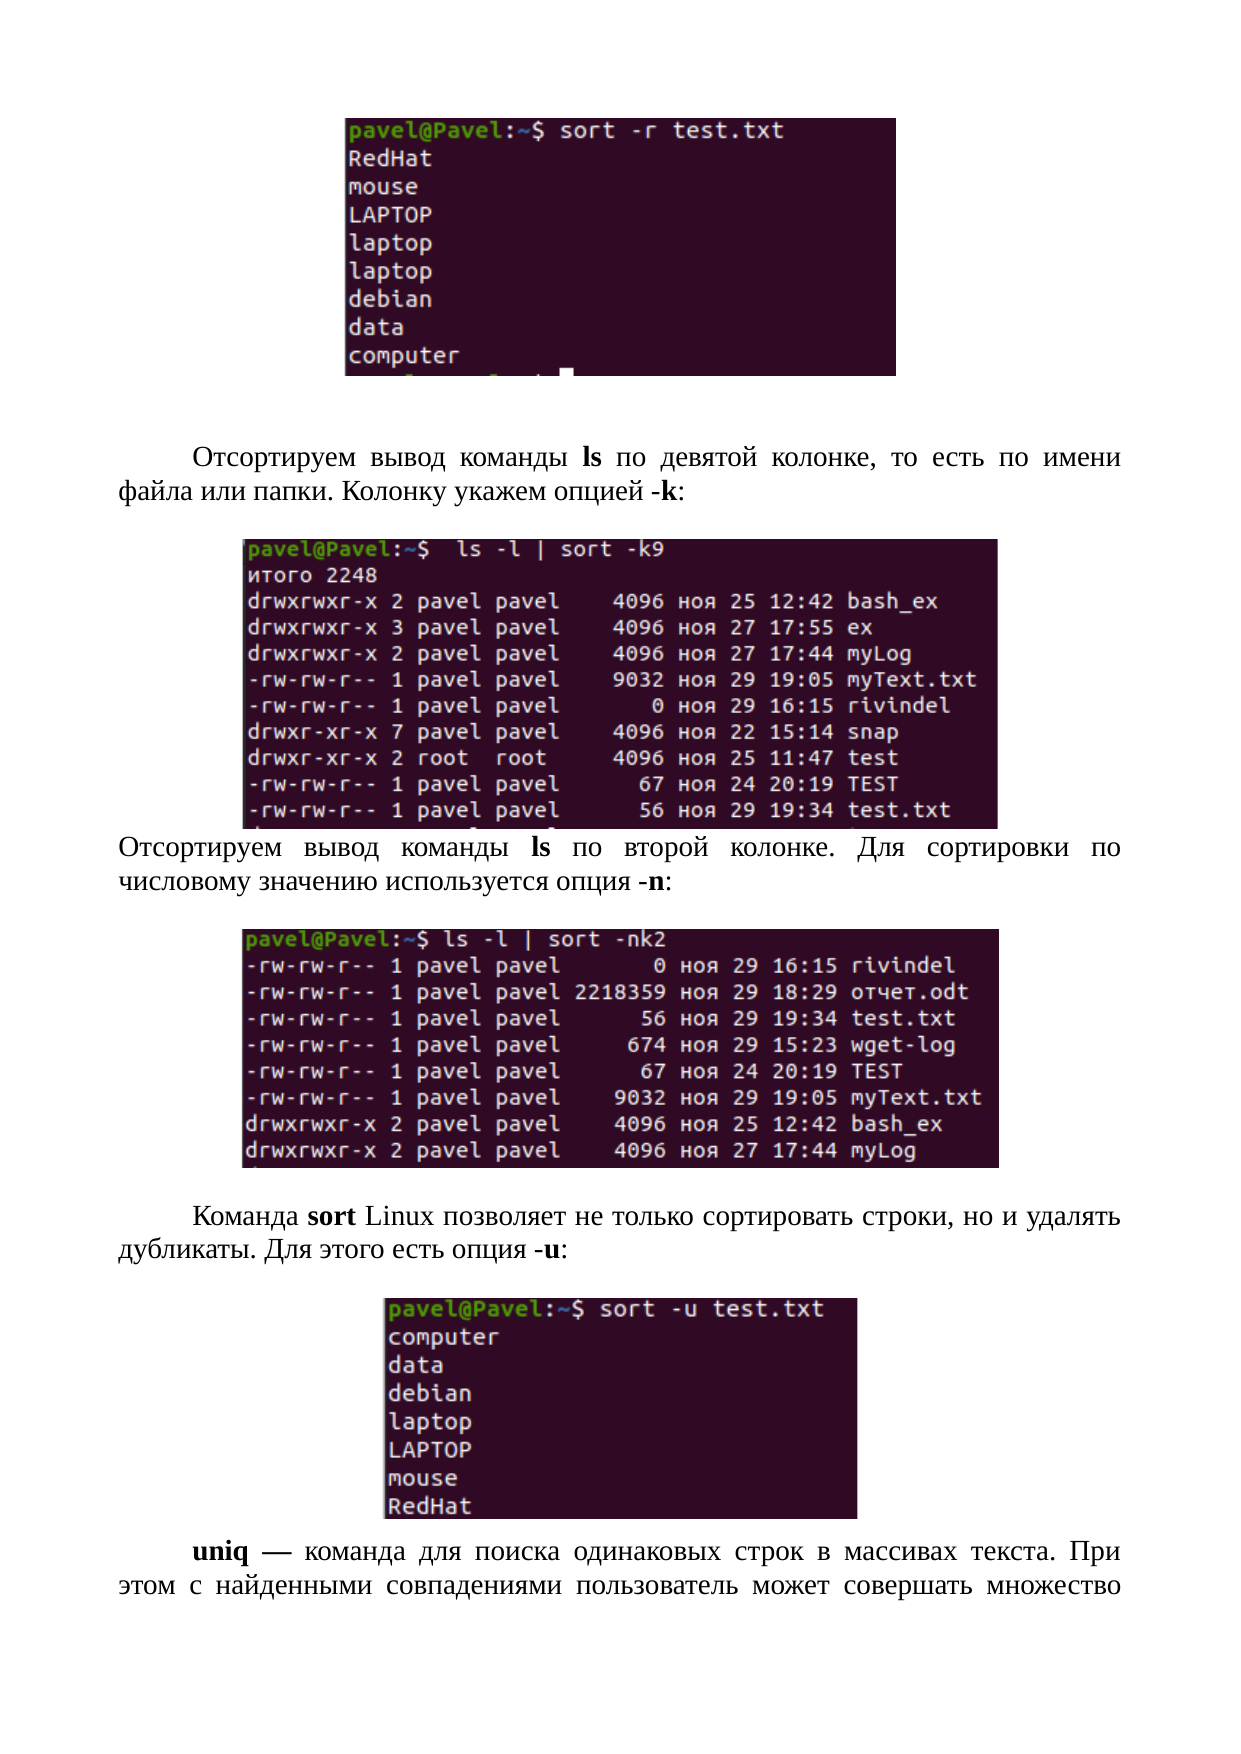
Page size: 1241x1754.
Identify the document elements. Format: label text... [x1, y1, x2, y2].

picture [242, 539, 998, 829]
text Отсортируем вывод команды ls по второй колонке. Для сортировки по числовому значению используется опция -n: [118, 573, 1122, 896]
picture [344, 118, 896, 376]
picture [382, 1298, 858, 1519]
text uniq — команда для поиска одинаковых строк в массивах текста. При этом с найденными совпадениями пользователь может совершать множество [118, 1533, 1122, 1601]
picture [241, 929, 999, 1168]
text Отсортируем вывод команды ls по девятой колонке, то есть по имени файла или папки. Колонку укажем опцией -k: [118, 439, 1122, 506]
text Команда sort Linux позволяет не только сортировать строки, но и удалять дубликаты. Для этого есть опция -u: [118, 1198, 1122, 1265]
